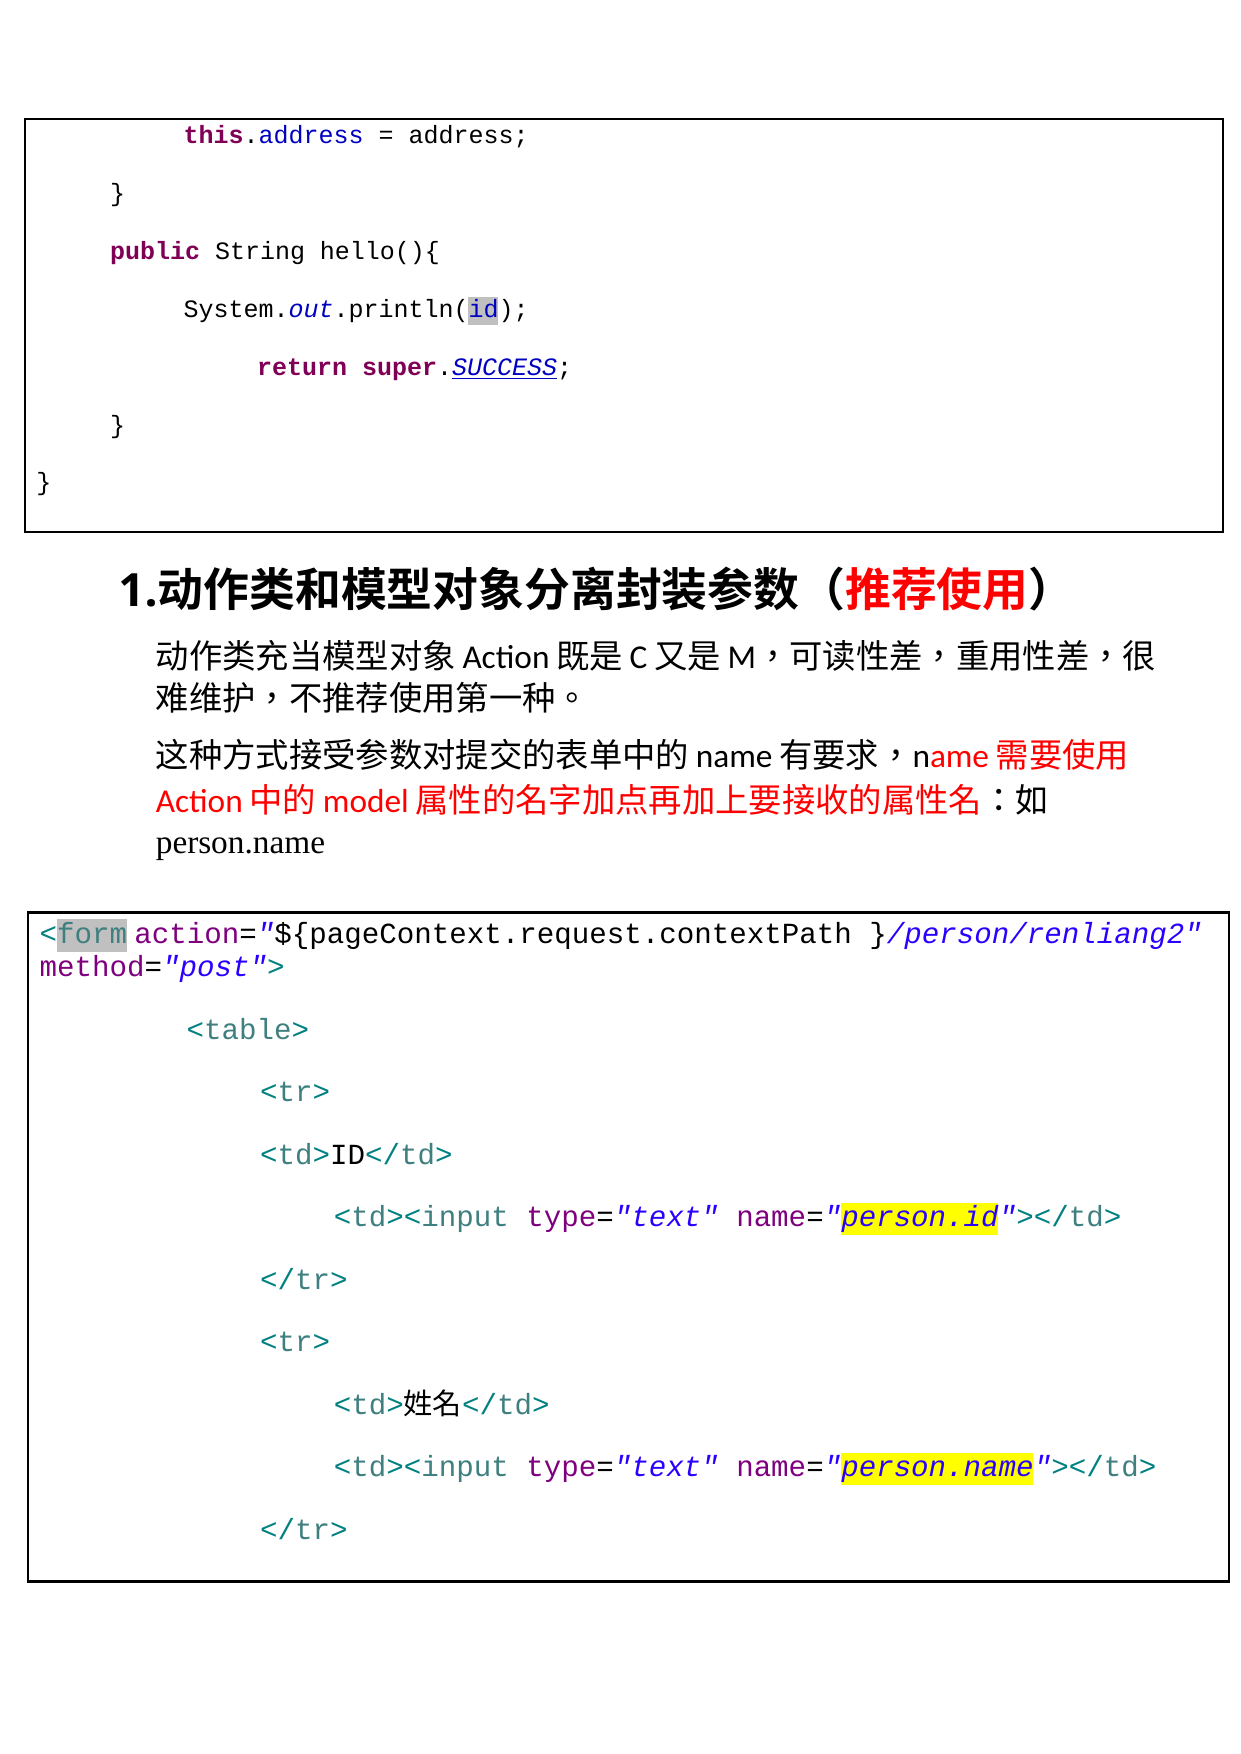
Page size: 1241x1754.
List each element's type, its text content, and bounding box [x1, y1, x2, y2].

subtitle 1.动作类和模型对象分离封装参数（推荐使用） [118, 554, 1169, 620]
text 动作类充当模型对象Action既是C又是M，可读性差，重用性差，很难维护，不推荐使用第一种。 [156, 633, 1169, 719]
table_header this.address = address; } public String hello(){ System.out.println(id); return super.SUCCESS; } } [26, 120, 1222, 531]
table_header <form action="${pageContext.request.contextPath }/person/renliang2" method="post"> <table> <tr> <td>ID</td> <td><input type="text" name="person.id"></td> </tr> <tr> <td>姓名</td> <td><input type="text" name="person.name"></td> </tr> [29, 914, 1228, 1580]
text 这种方式接受参数对提交的表单中的name有要求，name需要使用Action中的model属性的名字加点再加上要接收的属性名：如person.name [156, 731, 1169, 861]
